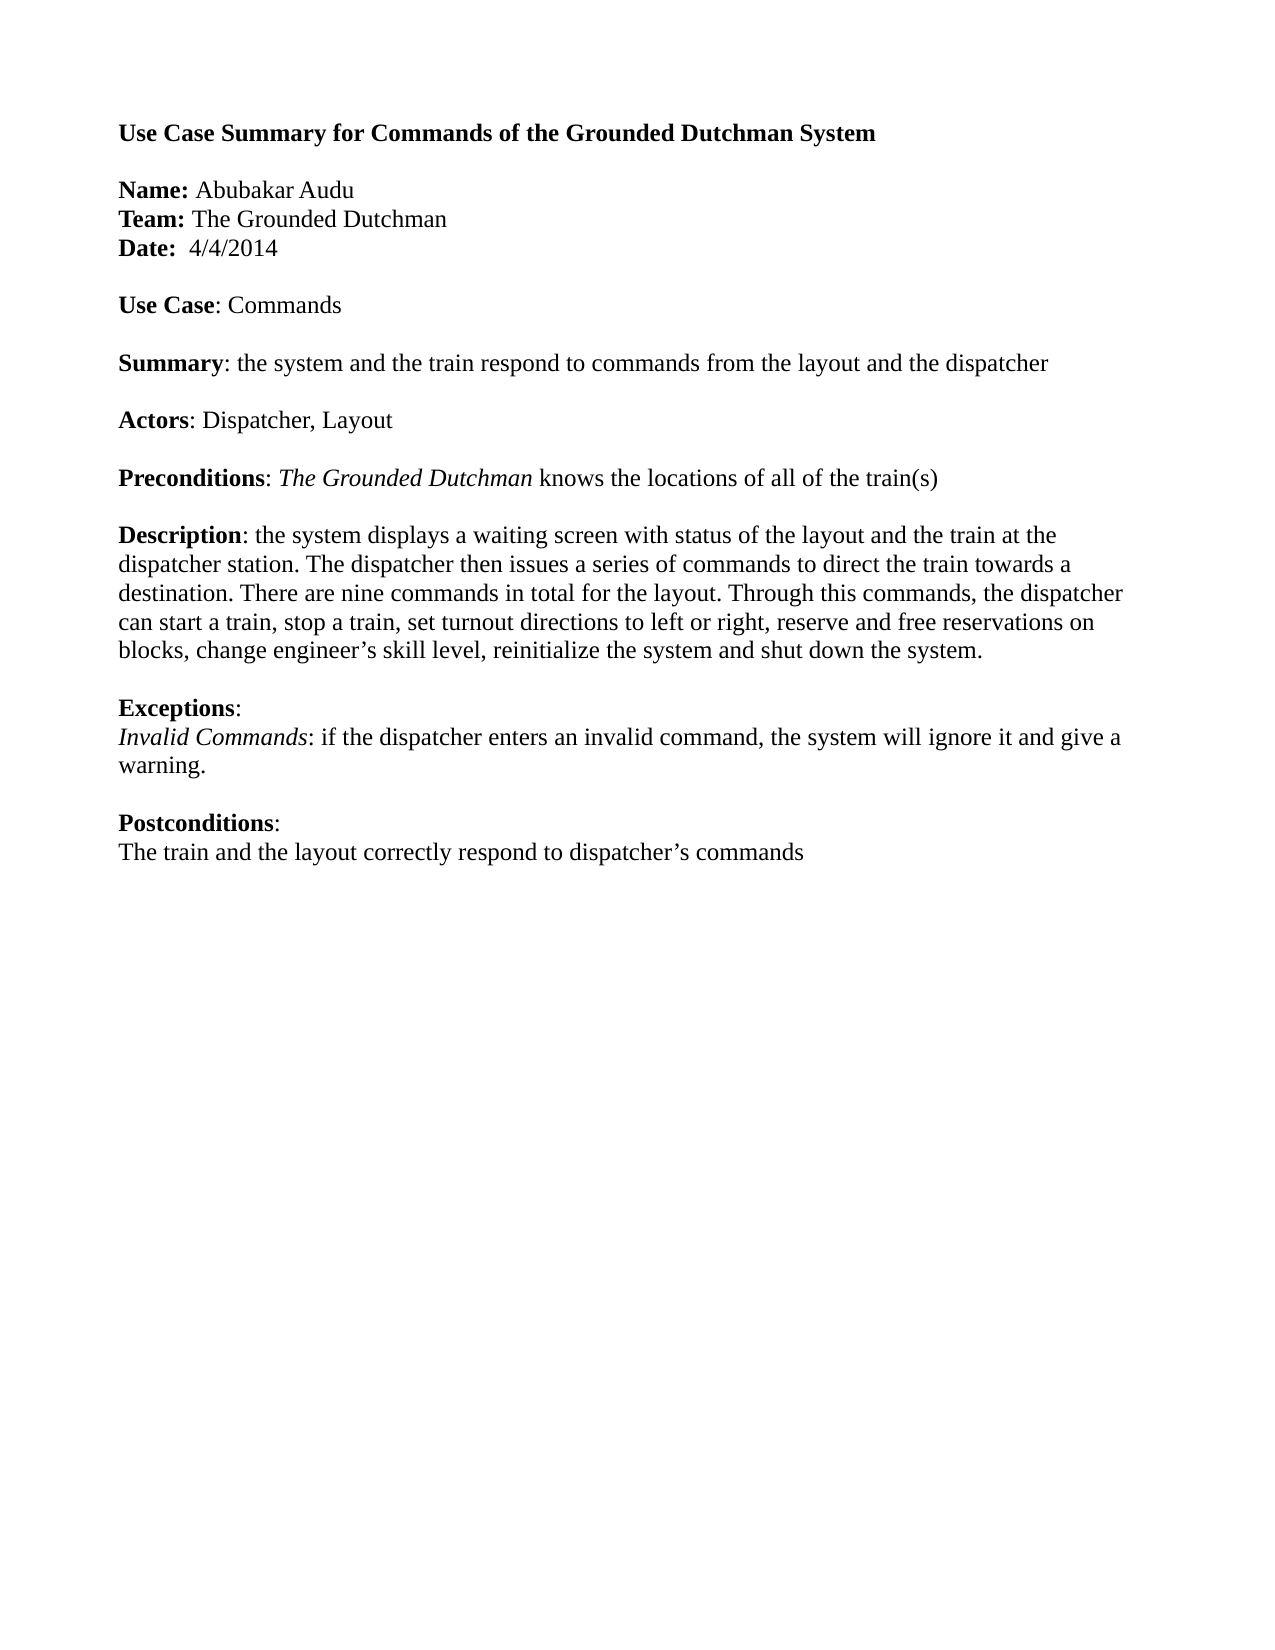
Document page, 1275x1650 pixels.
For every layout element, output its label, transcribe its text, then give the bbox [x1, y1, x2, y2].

text Team: The Grounded Dutchman [118, 204, 1157, 233]
text Actors: Dispatcher, Layout [118, 406, 1157, 434]
text Postconditions: [118, 808, 1157, 837]
text Description: the system displays a waiting screen with status of the layout and the train at the dispatcher station. The dispatcher then issues a series of commands to direct the train towards a destination. There are nine commands in total for the layout. Through this commands, the dispatcher can start a train, stop a train, set turnout directions to left or right, reserve and free reservations on blocks, change engineer’s skill level, reinitialize the system and shut down the system. [118, 521, 1157, 664]
text Summary: the system and the train respond to commands from the layout and the dispatcher [118, 348, 1157, 377]
text Name: Abubakar Audu [118, 176, 1157, 204]
text The train and the layout correctly respond to dispatcher’s commands [118, 837, 1157, 866]
text Invalid Commands: if the dispatcher enters an invalid command, the system will ignore it and give a warning. [118, 722, 1157, 779]
text Preconditions: The Grounded Dutchman knows the locations of all of the train(s) [118, 463, 1157, 492]
text Date: 4/4/2014 [118, 233, 1157, 262]
text Exceptions: [118, 693, 1157, 722]
text Use Case Summary for Commands of the Grounded Dutchman System [118, 118, 1157, 147]
text Use Case: Commands [118, 291, 1157, 319]
